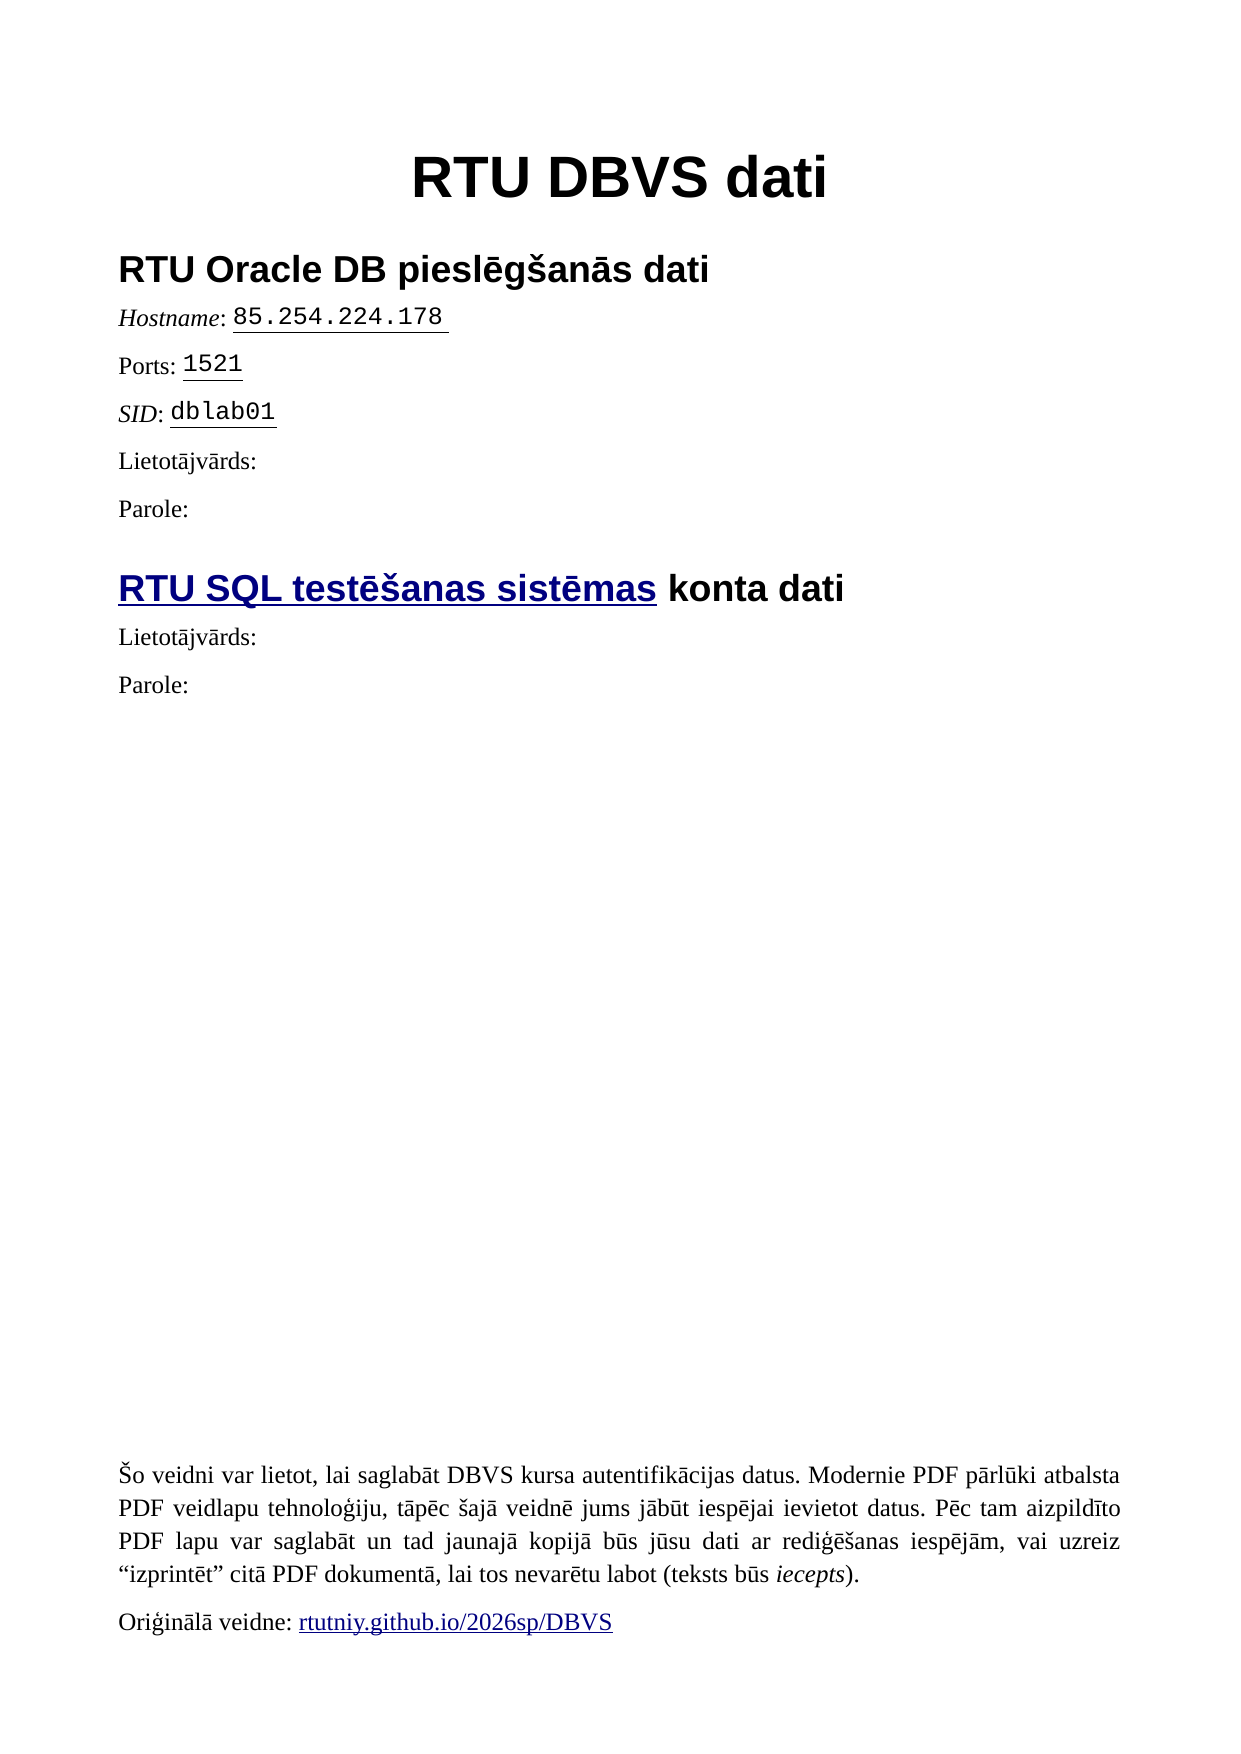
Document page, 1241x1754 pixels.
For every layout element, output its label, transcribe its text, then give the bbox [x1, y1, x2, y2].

text Ports: [118, 351, 1122, 380]
text 1521 [183, 351, 243, 379]
subtitle RTU SQL testēšanas sistēmas konta dati [118, 567, 1122, 610]
title RTU DBVS dati [118, 143, 1122, 210]
text Lietotājvārds: [118, 622, 1122, 651]
text Parole: [118, 494, 1122, 523]
text SID: [118, 399, 170, 427]
subtitle RTU Oracle DB pieslēgšanās dati [118, 248, 1122, 291]
text [277, 399, 1122, 427]
text Hostname: [118, 303, 1122, 332]
text Parole: [118, 670, 1122, 698]
text Lietotājvārds: [118, 446, 1122, 475]
text 85.254.224.178 [233, 304, 449, 332]
text dblab01 [170, 399, 277, 427]
